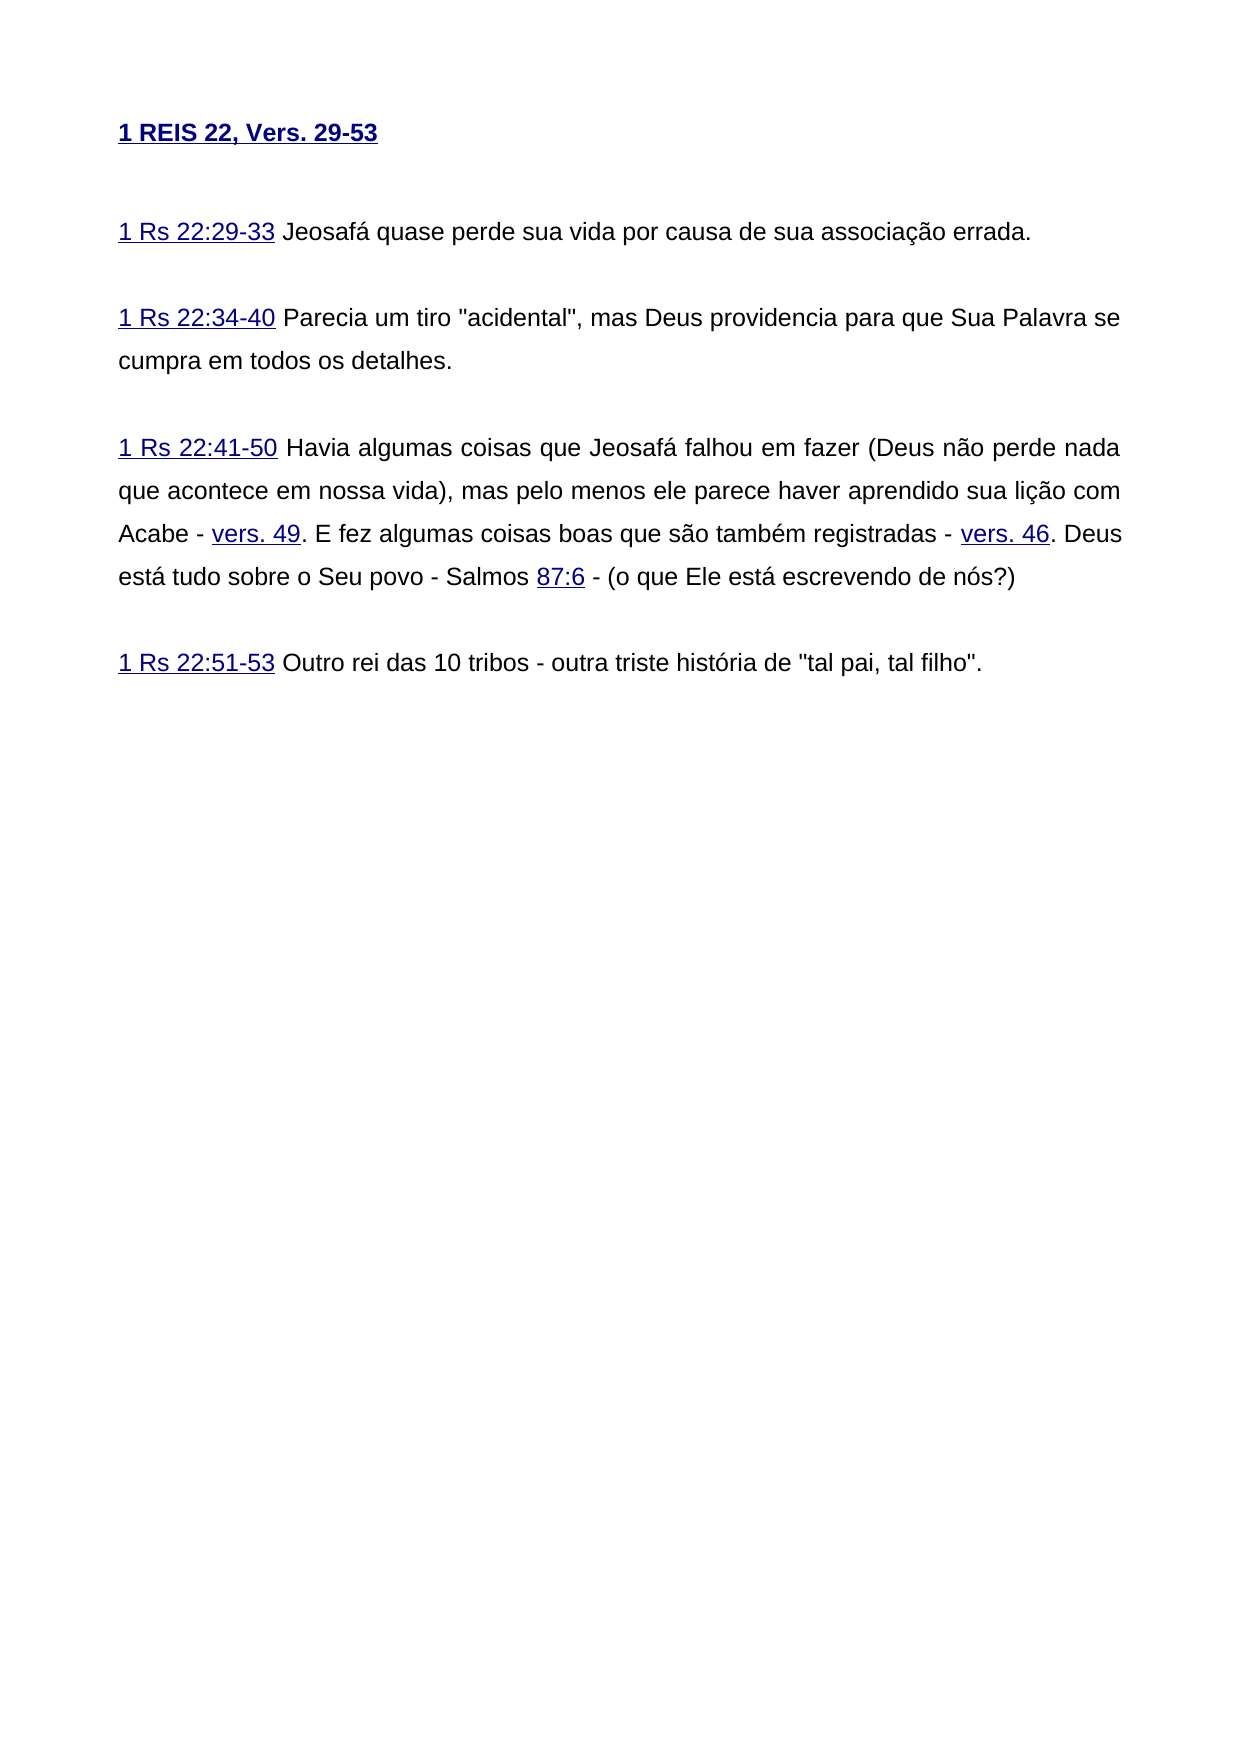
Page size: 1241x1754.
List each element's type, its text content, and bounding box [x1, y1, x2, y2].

text 1 Rs 22:41-50 Havia algumas coisas que Jeosafá falhou em fazer (Deus não perde nada que acontece em nossa vida), mas pelo menos ele parece haver aprendido sua lição com Acabe - vers. 49. E fez algumas coisas boas que são também registradas - vers. 46. Deus está tudo sobre o Seu povo - Salmos 87:6 - (o que Ele está escrevendo de nós?) [118, 432, 1122, 591]
text 1 Rs 22:34-40 Parecia um tiro "acidental", mas Deus providencia para que Sua Palavra se cumpra em todos os detalhes. [118, 303, 1122, 375]
subtitle 1 REIS 22, Vers. 29-53 [118, 118, 1122, 147]
text 1 Rs 22:29-33 Jeosafá quase perde sua vida por causa de sua associação errada. [118, 217, 1122, 246]
text 1 Rs 22:51-53 Outro rei das 10 tribos - outra triste história de "tal pai, tal filho". [118, 648, 1122, 677]
